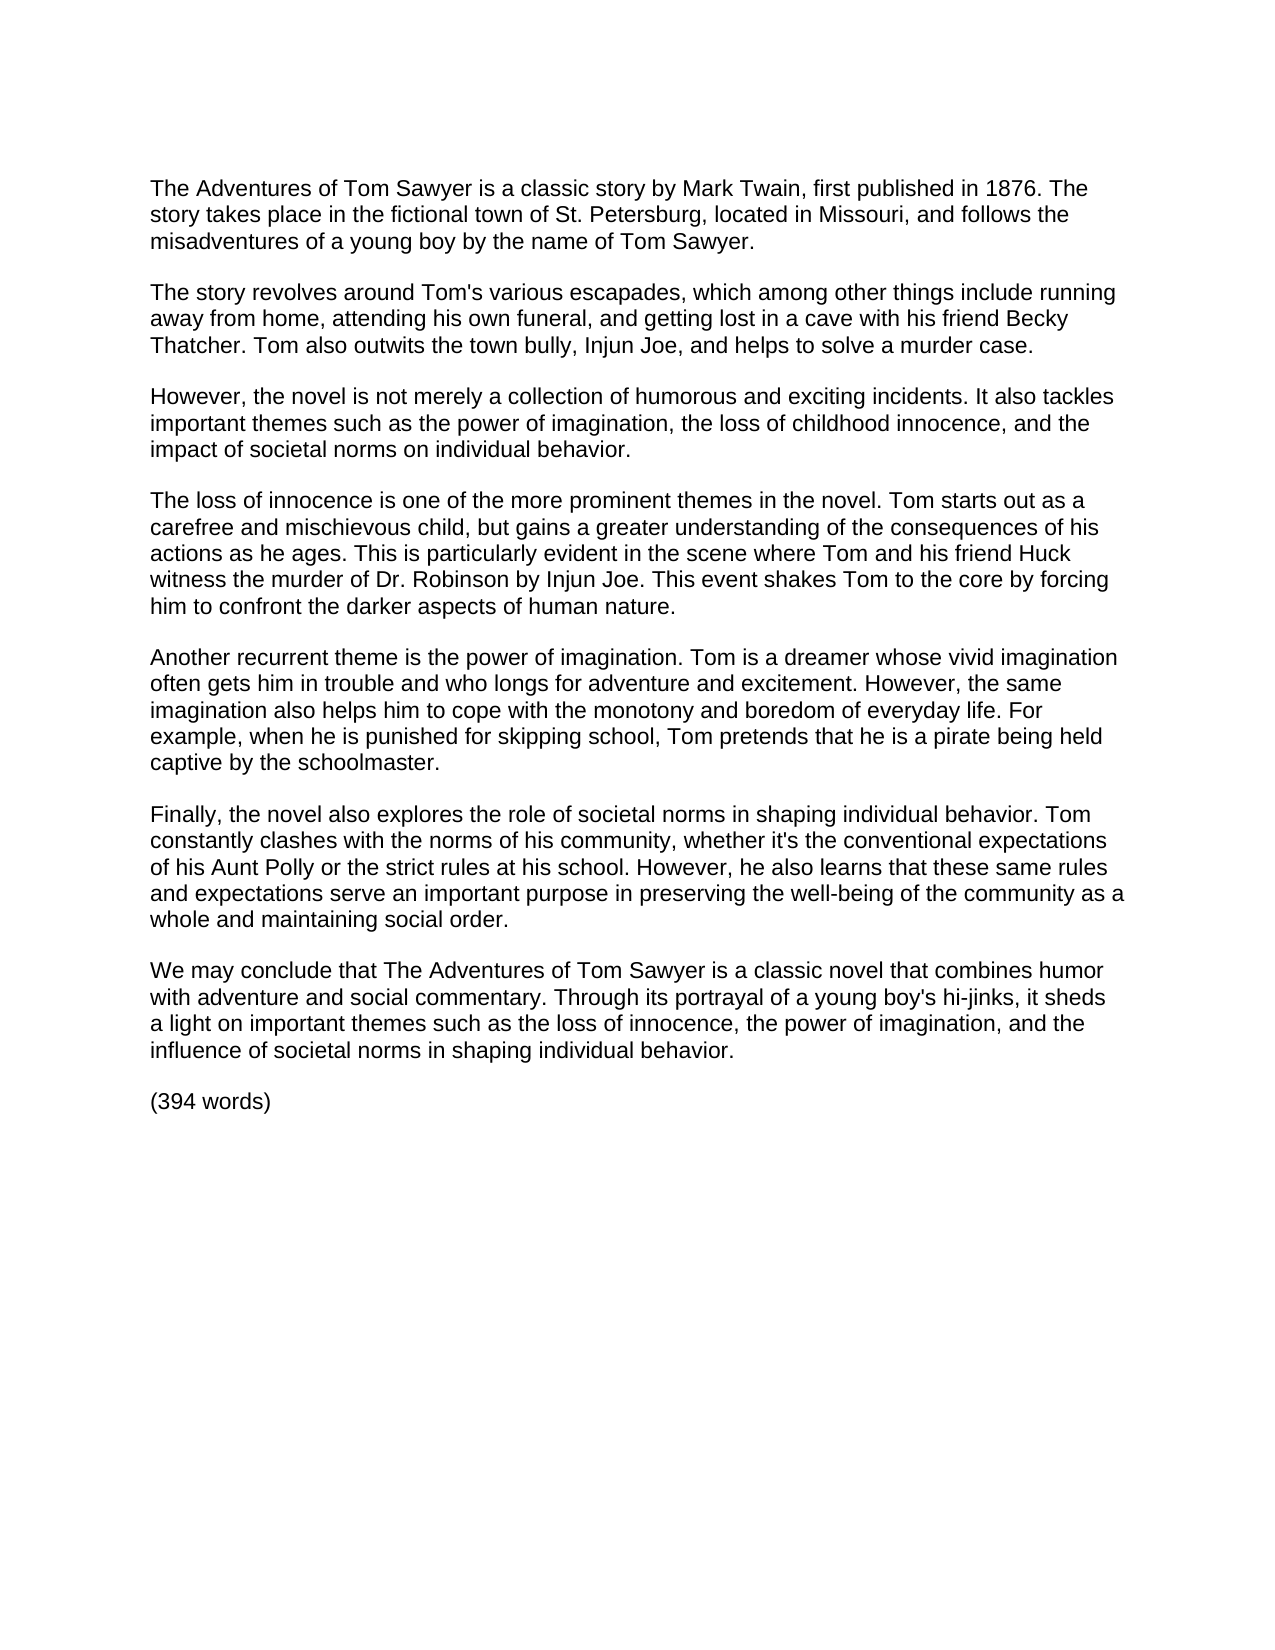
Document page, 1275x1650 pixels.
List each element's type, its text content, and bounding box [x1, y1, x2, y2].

text The story revolves around Tom's various escapades, which among other things include running away from home, attending his own funeral, and getting lost in a cave with his friend Becky Thatcher. Tom also outwits the town bully, Injun Joe, and helps to solve a murder case. [150, 279, 1125, 358]
text (394 words) [150, 1088, 1125, 1114]
text Finally, the novel also explores the role of societal norms in shaping individual behavior. Tom constantly clashes with the norms of his community, whether it's the conventional expectations of his Aunt Polly or the strict rules at his school. However, he also learns that these same rules and expectations serve an important purpose in preserving the well-being of the community as a whole and maintaining social order. [150, 801, 1125, 932]
text Another recurrent theme is the power of imagination. Tom is a dreamer whose vivid imagination often gets him in trouble and who longs for adventure and excitement. However, the same imagination also helps him to cope with the monotony and boredom of everyday life. For example, when he is punished for skipping school, Tom pretends that he is a pirate being held captive by the schoolmaster. [150, 644, 1125, 776]
text The Adventures of Tom Sawyer is a classic story by Mark Twain, first published in 1876. The story takes place in the fictional town of St. Petersburg, located in Missouri, and follows the misadventures of a young boy by the name of Tom Sawyer. [150, 175, 1125, 254]
text However, the novel is not merely a collection of humorous and exciting incidents. It also tackles important themes such as the power of imagination, the loss of childhood innocence, and the impact of societal norms on individual behavior. [150, 383, 1125, 462]
text The loss of innocence is one of the more prominent themes in the novel. Tom starts out as a carefree and mischievous child, but gains a greater understanding of the consequences of his actions as he ages. This is particularly evident in the scene where Tom and his friend Huck witness the murder of Dr. Robinson by Injun Joe. This event shakes Tom to the core by forcing him to confront the darker aspects of human nature. [150, 487, 1125, 619]
text We may conclude that The Adventures of Tom Sawyer is a classic novel that combines humor with adventure and social commentary. Through its portrayal of a young boy's hi-jinks, it sheds a light on important themes such as the loss of innocence, the power of imagination, and the influence of societal norms in shaping individual behavior. [150, 957, 1125, 1063]
